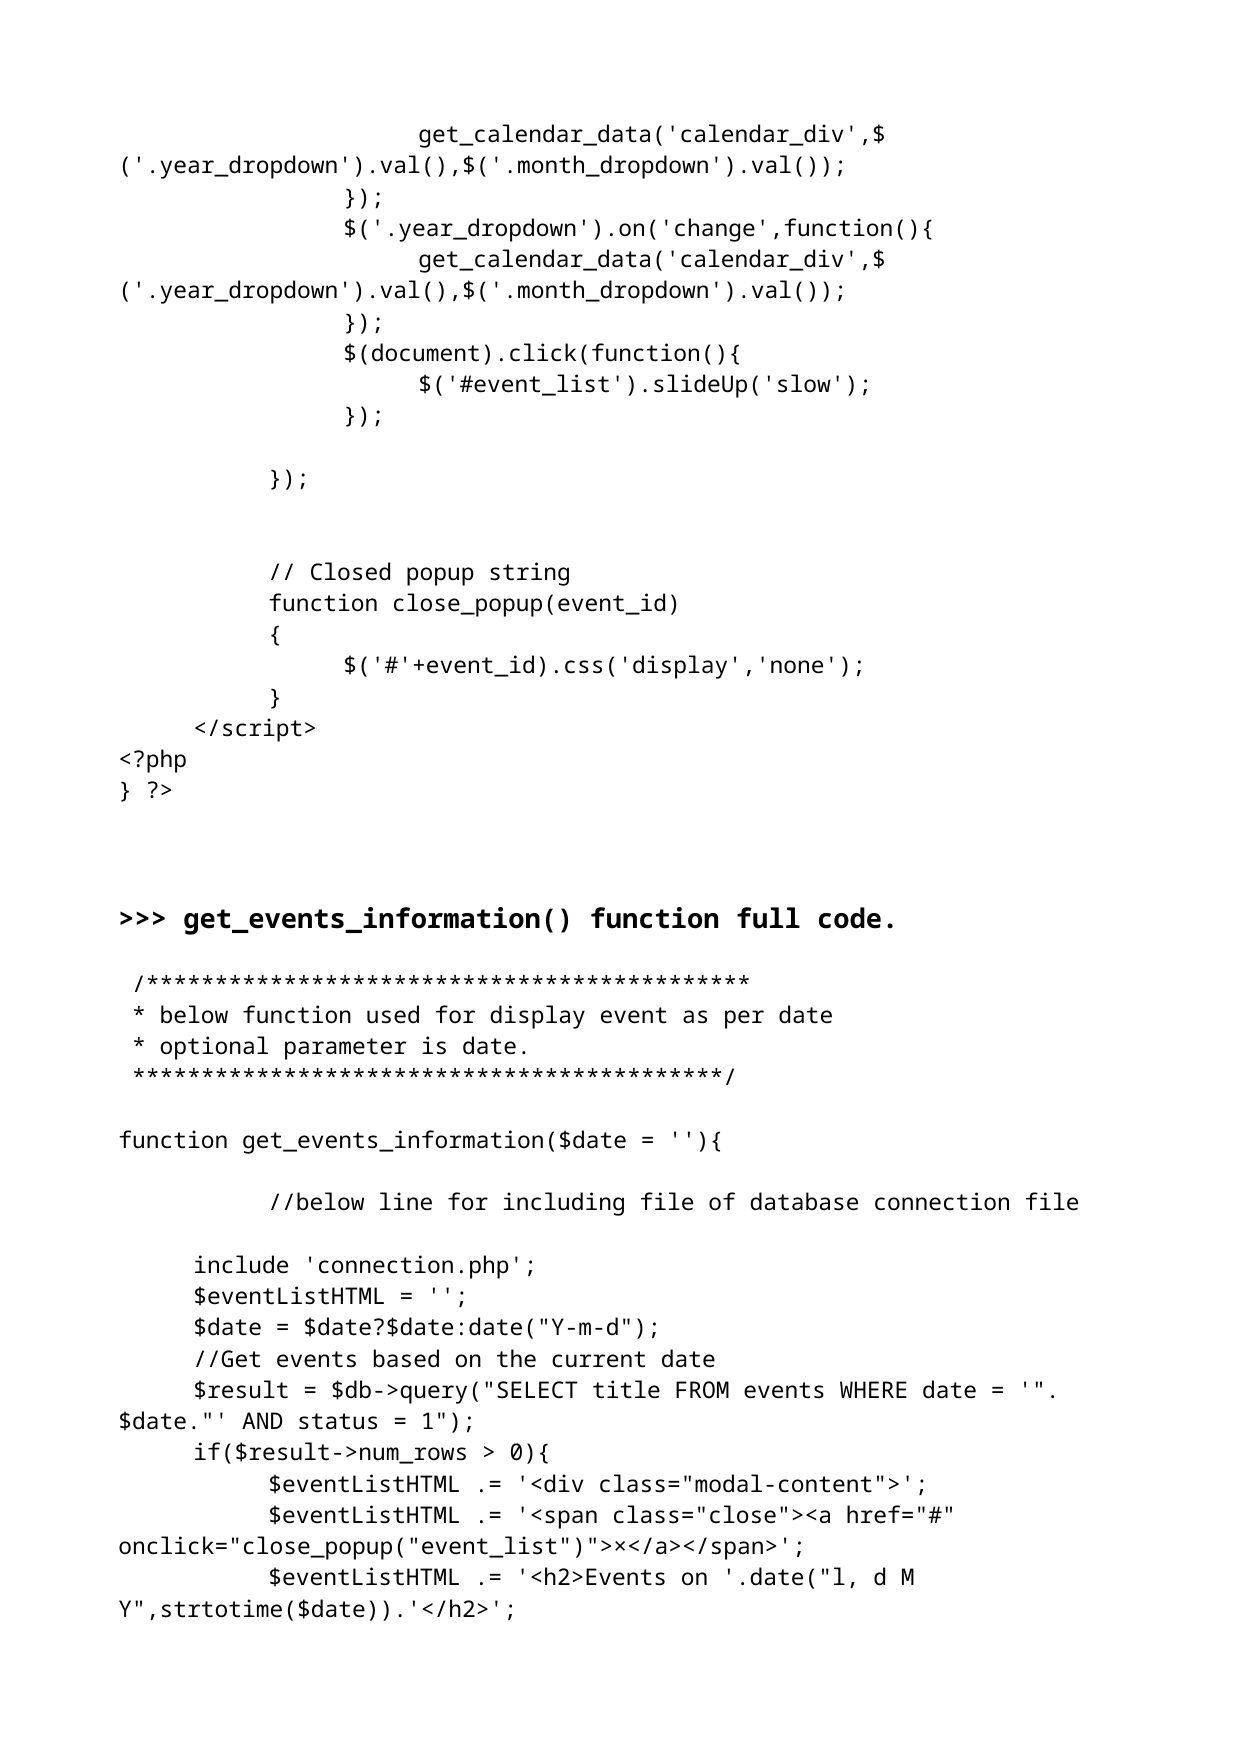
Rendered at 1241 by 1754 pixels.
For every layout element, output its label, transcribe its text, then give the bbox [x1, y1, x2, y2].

text <?php [118, 743, 1122, 774]
text $eventListHTML .= '<div class="modal-content">'; [118, 1467, 1122, 1499]
text $eventListHTML .= '<h2>Events on '.date("l, d M Y",strtotime($date)).'</h2>'; [118, 1561, 1122, 1624]
text $result = $db->query("SELECT title FROM events WHERE date = '".$date."' AND status = 1"); [118, 1374, 1122, 1436]
text $('.year_dropdown').on('change',function(){ [118, 212, 1122, 243]
text $eventListHTML = ''; [118, 1280, 1122, 1311]
text include 'connection.php'; [118, 1249, 1122, 1280]
text get_calendar_data('calendar_div',$('.year_dropdown').val(),$('.month_dropdown').val()); [118, 118, 1122, 181]
text //below line for including file of database connection file [118, 1186, 1122, 1217]
text }); [118, 306, 1122, 337]
text *******************************************/ [118, 1061, 1122, 1092]
text { [118, 618, 1122, 649]
text $('#'+event_id).css('display','none'); [118, 649, 1122, 681]
text >>> get_events_information() function full code. [118, 899, 1122, 936]
text }); [118, 462, 1122, 493]
text // Closed popup string [118, 556, 1122, 587]
text $date = $date?$date:date("Y-m-d"); [118, 1311, 1122, 1342]
text $eventListHTML .= '<span class="close"><a href="#" onclick="close_popup("event_list")">×</a></span>'; [118, 1499, 1122, 1561]
text function get_events_information($date = ''){ [118, 1124, 1122, 1155]
text //Get events based on the current date [118, 1342, 1122, 1374]
text if($result->num_rows > 0){ [118, 1436, 1122, 1467]
text } ?> [118, 774, 1122, 806]
text }); [118, 399, 1122, 431]
text /******************************************** [118, 967, 1122, 999]
text get_calendar_data('calendar_div',$('.year_dropdown').val(),$('.month_dropdown').val()); [118, 243, 1122, 306]
text * optional parameter is date. [118, 1030, 1122, 1061]
text </script> [118, 712, 1122, 743]
text } [118, 681, 1122, 712]
text * below function used for display event as per date [118, 999, 1122, 1030]
text function close_popup(event_id) [118, 587, 1122, 618]
text }); [118, 181, 1122, 212]
text $(document).click(function(){ [118, 337, 1122, 368]
text $('#event_list').slideUp('slow'); [118, 368, 1122, 399]
